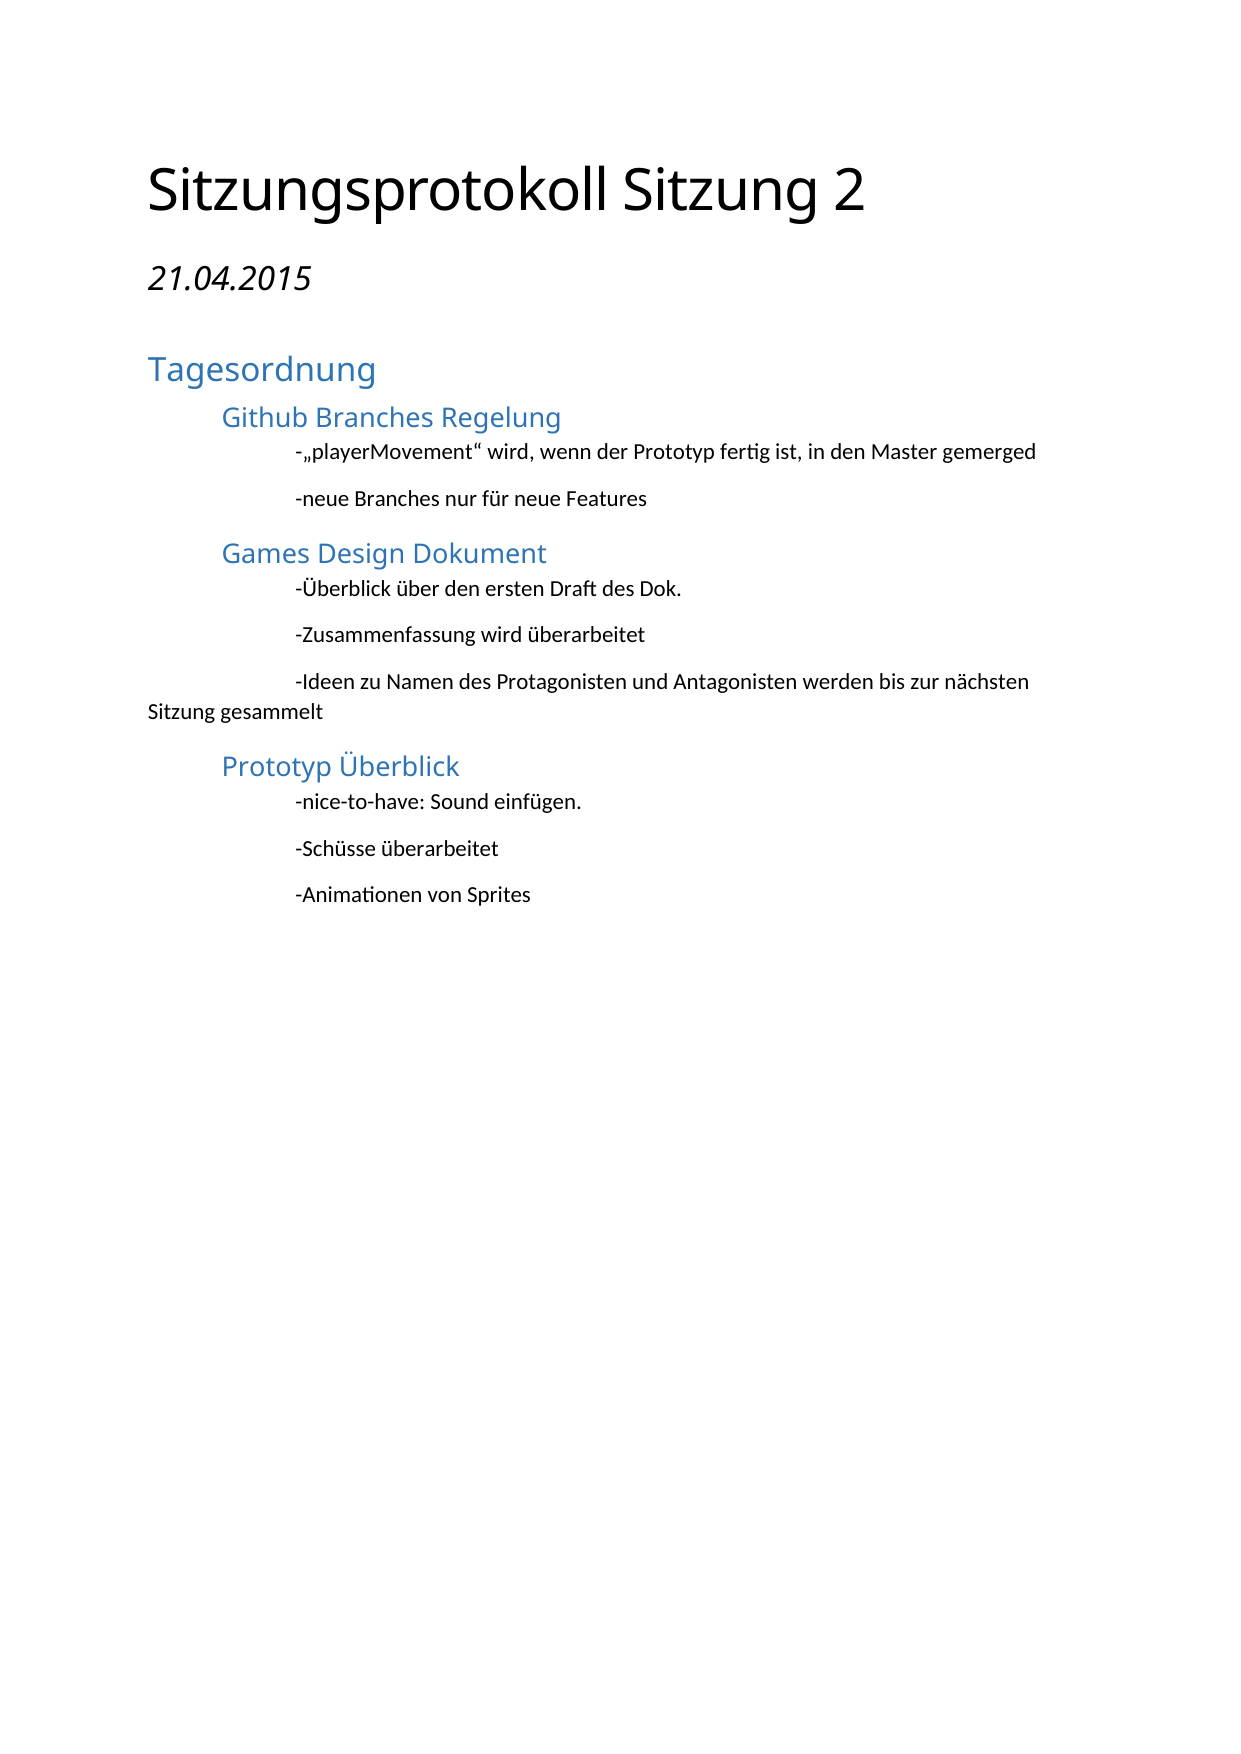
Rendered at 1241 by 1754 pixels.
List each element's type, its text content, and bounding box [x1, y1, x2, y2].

text -Ideen zu Namen des Protagonisten und Antagonisten werden bis zur nächsten Sitzung gesammelt [148, 667, 1093, 725]
text -Überblick über den ersten Draft des Dok. [148, 574, 1093, 602]
text 21.04.2015 [148, 255, 1093, 301]
subtitle Tagesordnung [148, 345, 1093, 391]
subtitle Prototyp Überblick [148, 748, 1093, 785]
text -Zusammenfassung wird überarbeitet [148, 621, 1093, 649]
subtitle Games Design Dokument [148, 535, 1093, 572]
text -„playerMovement“ wird, wenn der Prototyp fertig ist, in den Master gemerged [148, 437, 1093, 465]
text -Schüsse überarbeitet [148, 834, 1093, 862]
text -Animationen von Sprites [148, 880, 1093, 908]
text Sitzungsprotokoll Sitzung 2 [148, 148, 1093, 227]
text -nice-to-have: Sound einfügen. [148, 787, 1093, 815]
text -neue Branches nur für neue Features [148, 484, 1093, 512]
subtitle Github Branches Regelung [148, 398, 1093, 435]
